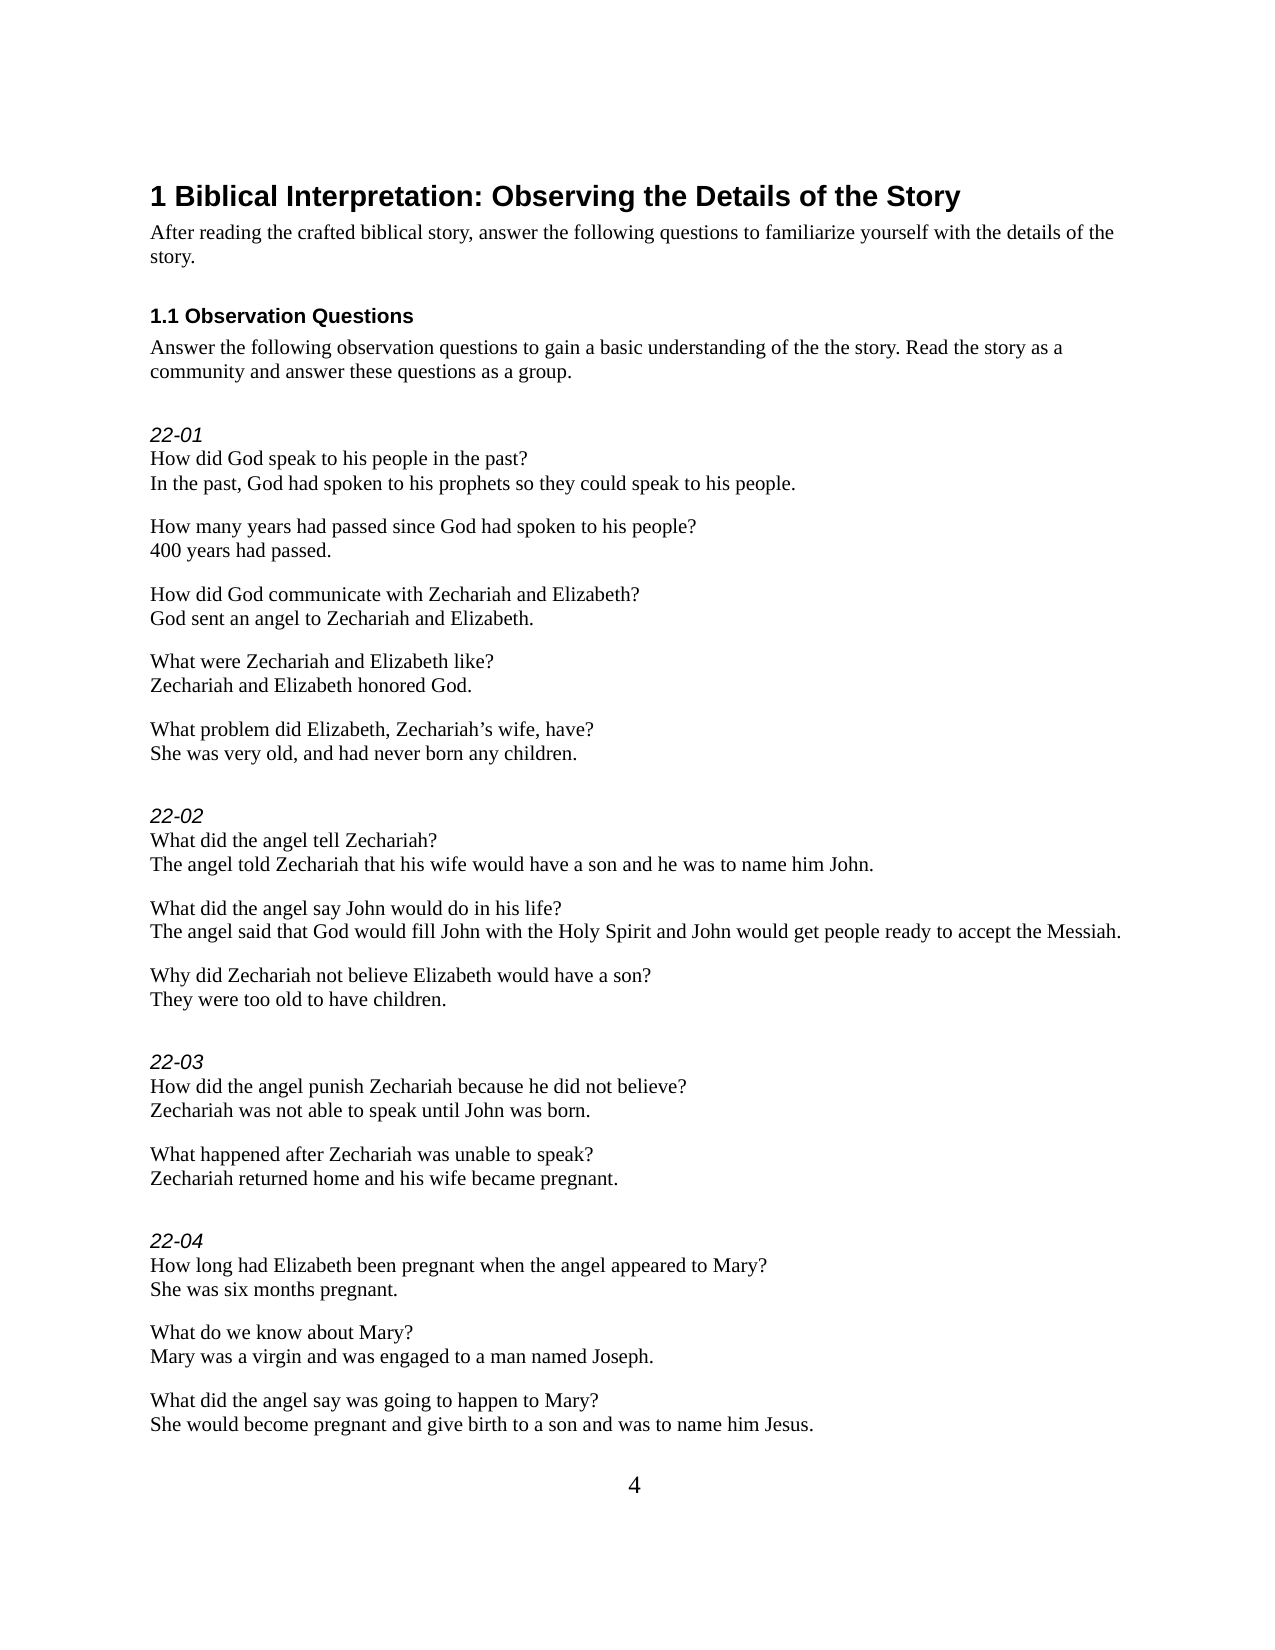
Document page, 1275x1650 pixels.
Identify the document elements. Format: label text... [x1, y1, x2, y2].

text How long had Elizabeth been pregnant when the angel appeared to Mary? She was six months pregnant. [150, 1253, 1125, 1301]
subtitle 1.1 Observation Questions [150, 304, 1125, 328]
subtitle 1 Biblical Interpretation: Observing the Details of the Story [150, 179, 1125, 212]
subtitle 22-04 [150, 1229, 1125, 1253]
subtitle 22-01 [150, 422, 1125, 446]
subtitle 22-03 [150, 1050, 1125, 1074]
text After reading the crafted biblical story, answer the following questions to familiarize yourself with the details of the story. [150, 220, 1125, 268]
text How many years had passed since God had spoken to his people? 400 years had passed. [150, 514, 1125, 562]
text What problem did Elizabeth, Zechariah’s wife, have? She was very old, and had never born any children. [150, 717, 1125, 765]
text How did God communicate with Zechariah and Elizabeth? God sent an angel to Zechariah and Elizabeth. [150, 582, 1125, 630]
text What did the angel say John would do in his life? The angel said that God would fill John with the Holy Spirit and John would get people ready to accept the Messiah. [150, 895, 1125, 943]
text What were Zechariah and Elizabeth like? Zechariah and Elizabeth honored God. [150, 649, 1125, 697]
text Why did Zechariah not believe Elizabeth would have a son? They were too old to have children. [150, 963, 1125, 1011]
text What happened after Zechariah was unable to speak? Zechariah returned home and his wife became pregnant. [150, 1142, 1125, 1190]
text What do we know about Mary? Mary was a virgin and was engaged to a man named Joseph. [150, 1320, 1125, 1368]
text How did the angel punish Zechariah because he did not believe? Zechariah was not able to speak until John was born. [150, 1074, 1125, 1122]
subtitle 22-02 [150, 804, 1125, 828]
text What did the angel tell Zechariah? The angel told Zechariah that his wife would have a son and he was to name him John. [150, 828, 1125, 876]
text How did God speak to his people in the past? In the past, God had spoken to his prophets so they could speak to his people. [150, 446, 1125, 494]
text Answer the following observation questions to gain a basic understanding of the the story. Read the story as a community and answer these questions as a group. [150, 335, 1125, 383]
text What did the angel say was going to happen to Mary? She would become pregnant and give birth to a son and was to name him Jesus. [150, 1388, 1125, 1436]
